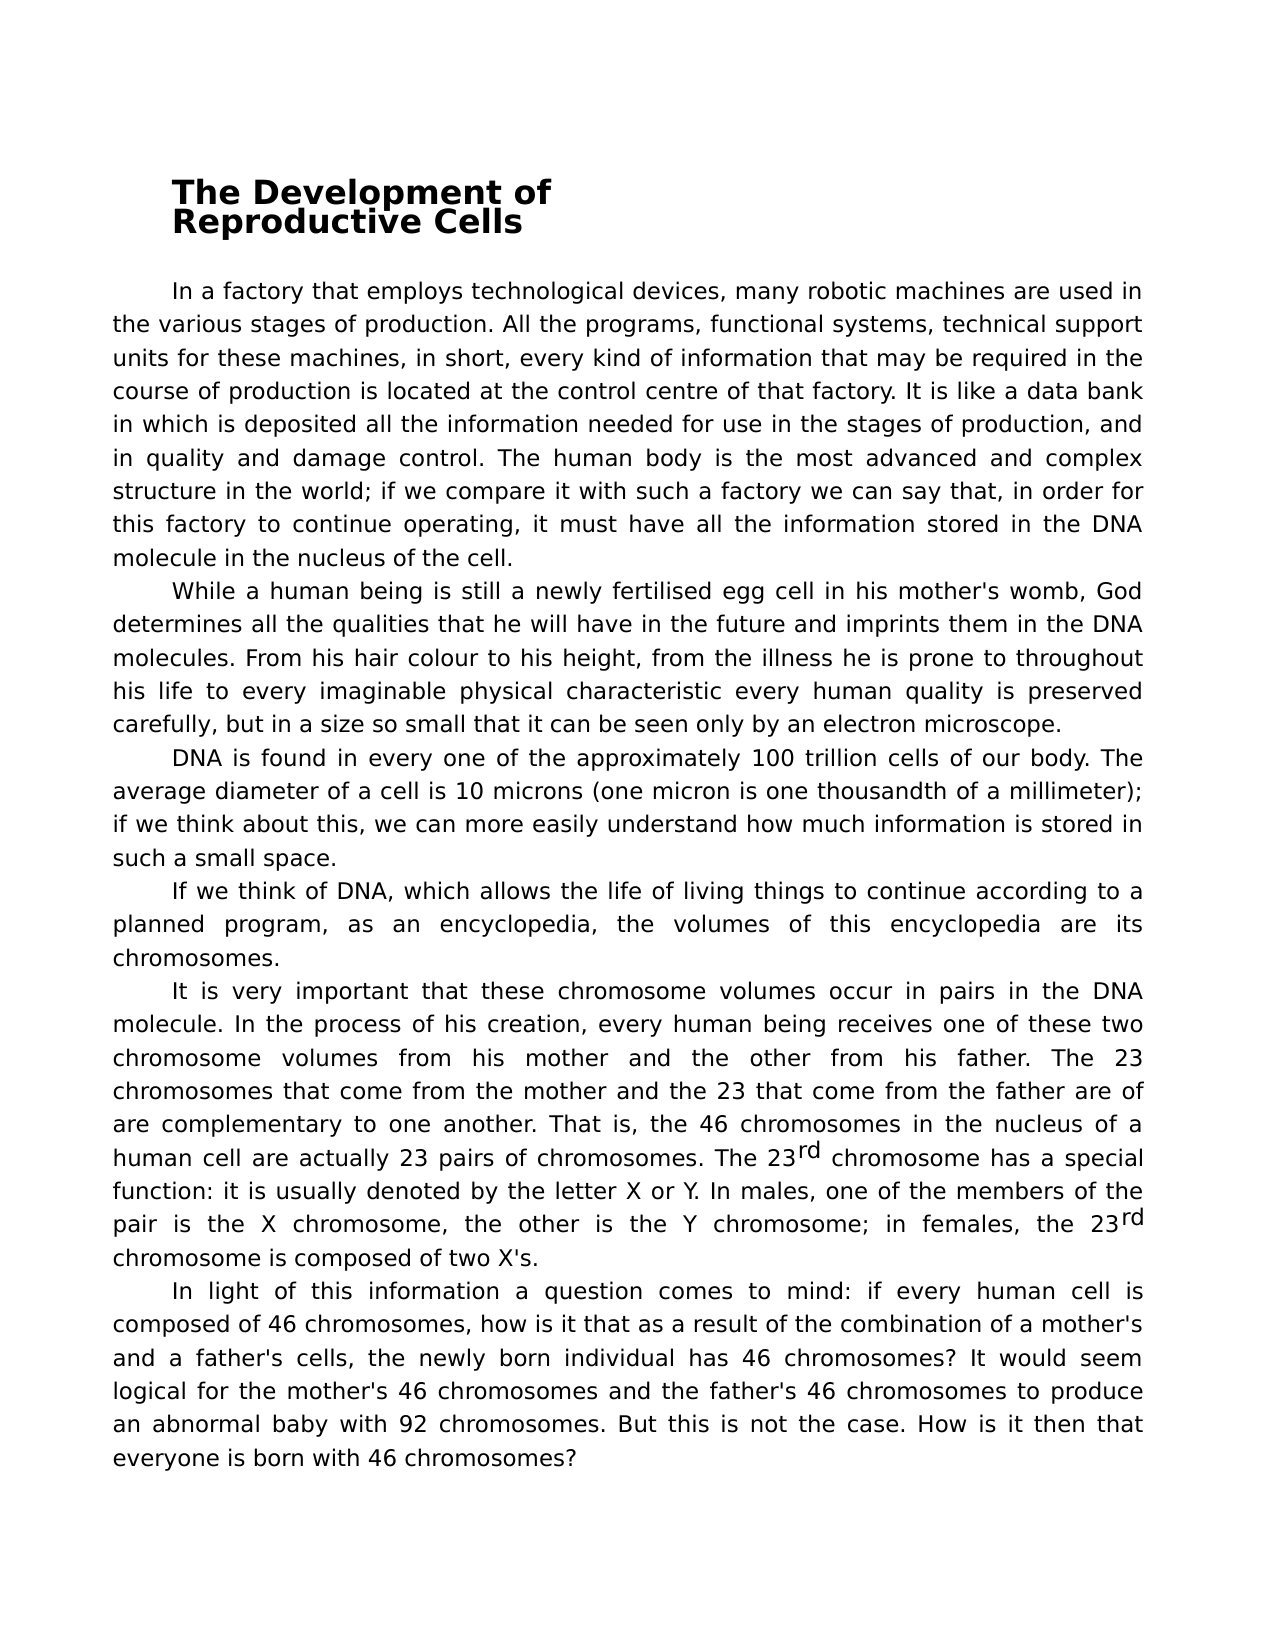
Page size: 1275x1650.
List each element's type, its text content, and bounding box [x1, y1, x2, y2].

text In a factory that employs technological devices, many robotic machines are used in the various stages of production. All the programs, functional systems, technical support units for these machines, in short, every kind of information that may be required in the course of production is located at the control centre of that factory. It is like a data bank in which is deposited all the information needed for use in the stages of production, and in quality and damage control. The human body is the most advanced and complex structure in the world; if we compare it with such a factory we can say that, in order for this factory to continue operating, it must have all the information stored in the DNA molecule in the nucleus of the cell. [112, 273, 1145, 573]
text The Development of [112, 181, 1145, 210]
text If we think of DNA, which allows the life of living things to continue according to a planned program, as an encyclopedia, the volumes of this encyclopedia are its chromosomes. [112, 873, 1145, 973]
text In light of this information a question comes to mind: if every human cell is composed of 46 chromosomes, how is it that as a result of the combination of a mother's and a father's cells, the newly born individual has 46 chromosomes? It would seem logical for the mother's 46 chromosomes and the father's 46 chromosomes to produce an abnormal baby with 92 chromosomes. But this is not the case. How is it then that everyone is born with 46 chromosomes? [112, 1273, 1145, 1473]
text DNA is found in every one of the approximately 100 trillion cells of our body. The average diameter of a cell is 10 microns (one micron is one thousandth of a millimeter); if we think about this, we can more easily understand how much information is stored in such a small space. [112, 739, 1145, 873]
text Reproductive Cells [112, 210, 1145, 239]
text While a human being is still a newly fertilised egg cell in his mother's womb, God determines all the qualities that he will have in the future and imprints them in the DNA molecules. From his hair colour to his height, from the illness he is prone to throughout his life to every imaginable physical characteristic every human quality is preserved carefully, but in a size so small that it can be seen only by an electron microscope. [112, 573, 1145, 739]
text It is very important that these chromosome volumes occur in pairs in the DNA molecule. In the process of his creation, every human being receives one of these two chromosome volumes from his mother and the other from his father. The 23 chromosomes that come from the mother and the 23 that come from the father are of are complementary to one another. That is, the 46 chromosomes in the nucleus of a human cell are actually 23 pairs of chromosomes. The 23rd chromosome has a special function: it is usually denoted by the letter X or Y. In males, one of the members of the pair is the X chromosome, the other is the Y chromosome; in females, the 23rd chromosome is composed of two X's. [112, 973, 1145, 1273]
